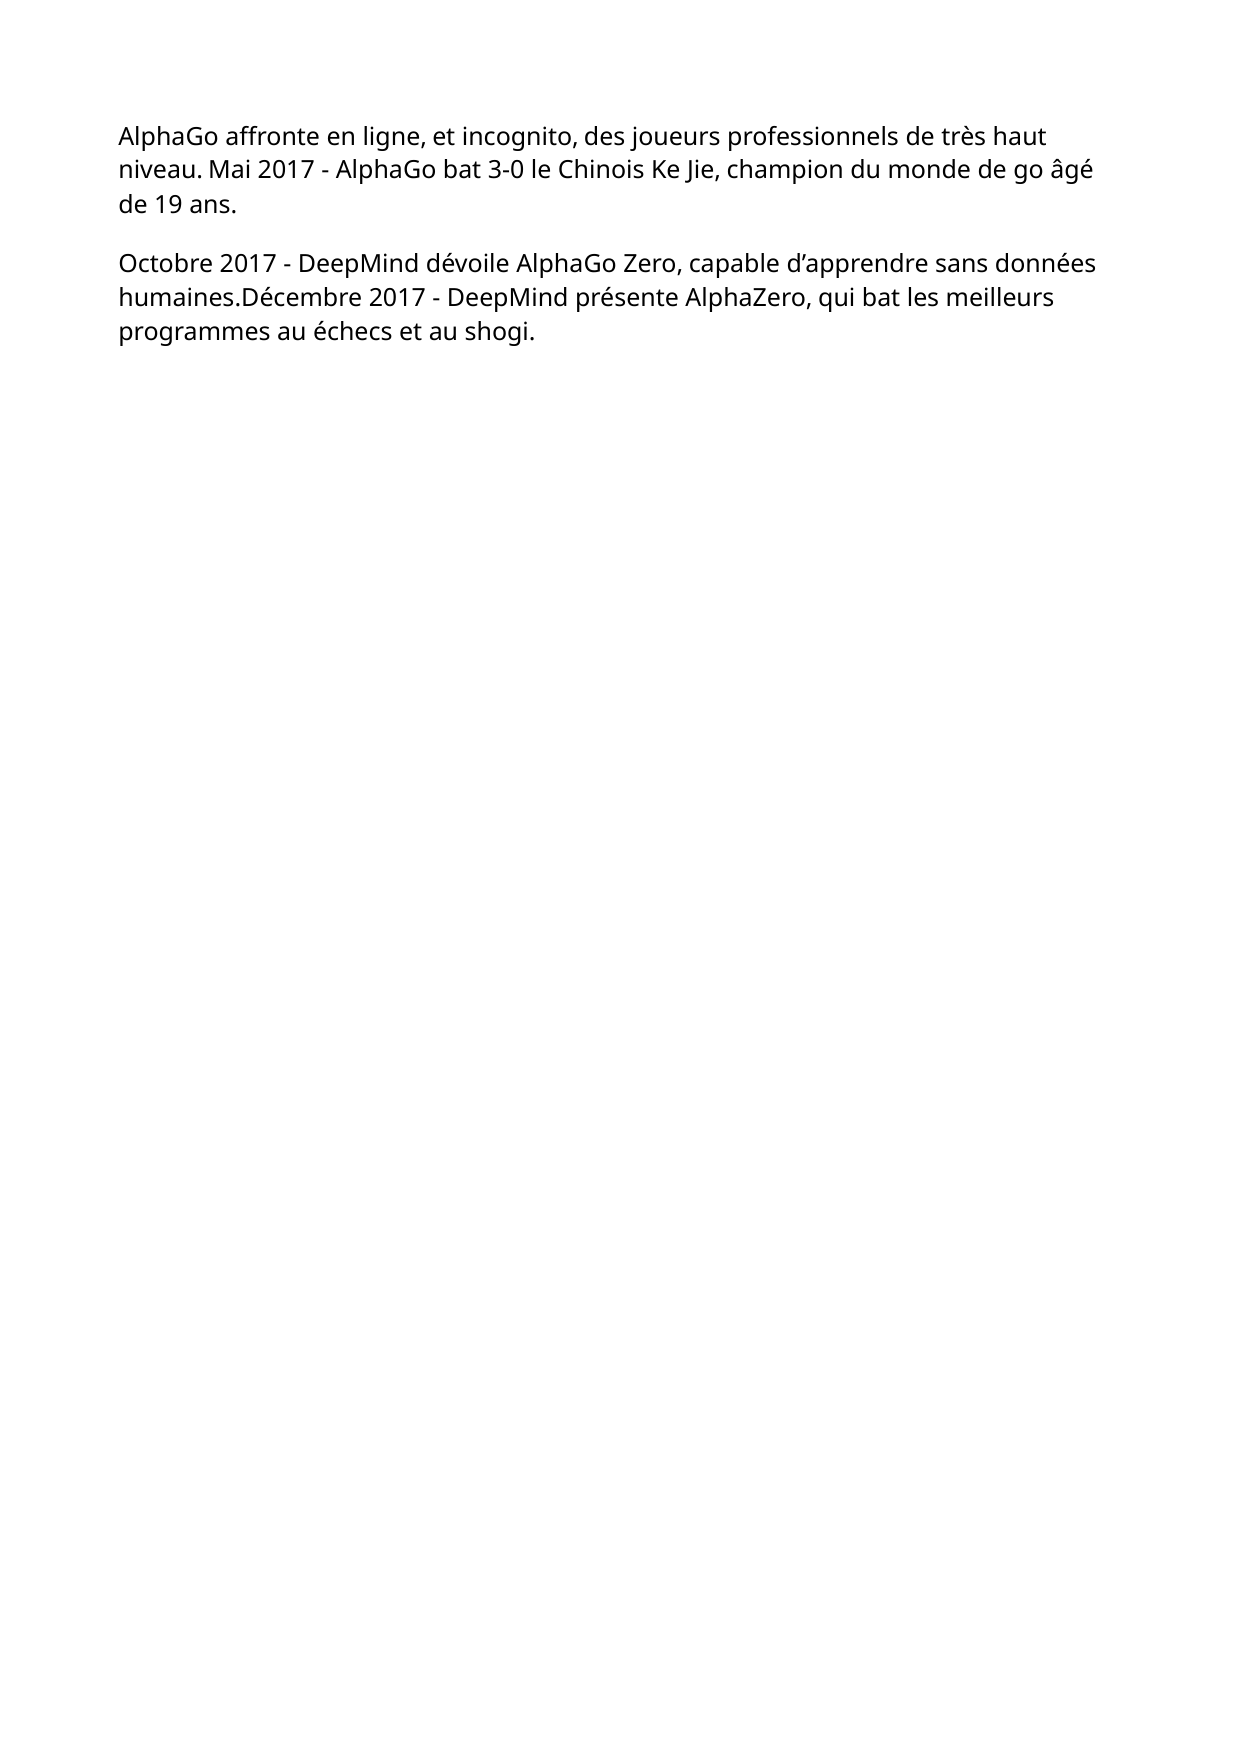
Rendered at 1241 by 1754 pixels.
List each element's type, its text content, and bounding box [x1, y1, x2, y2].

text - AlphaGo affronte en ligne, et incognito, des joueurs professionnels de très haut niveau. Mai 2017 - AlphaGo bat 3-0 le Chinois Ke Jie, champion du monde de go âgé de 19 ans. Octobre 2017 - DeepMind dévoile AlphaGo Zero, capable d’apprendre sans données humaines.Décembre 2017 - DeepMind présente AlphaZero, qui bat les meilleurs programmes au échecs et au shogi. [118, 118, 1122, 406]
